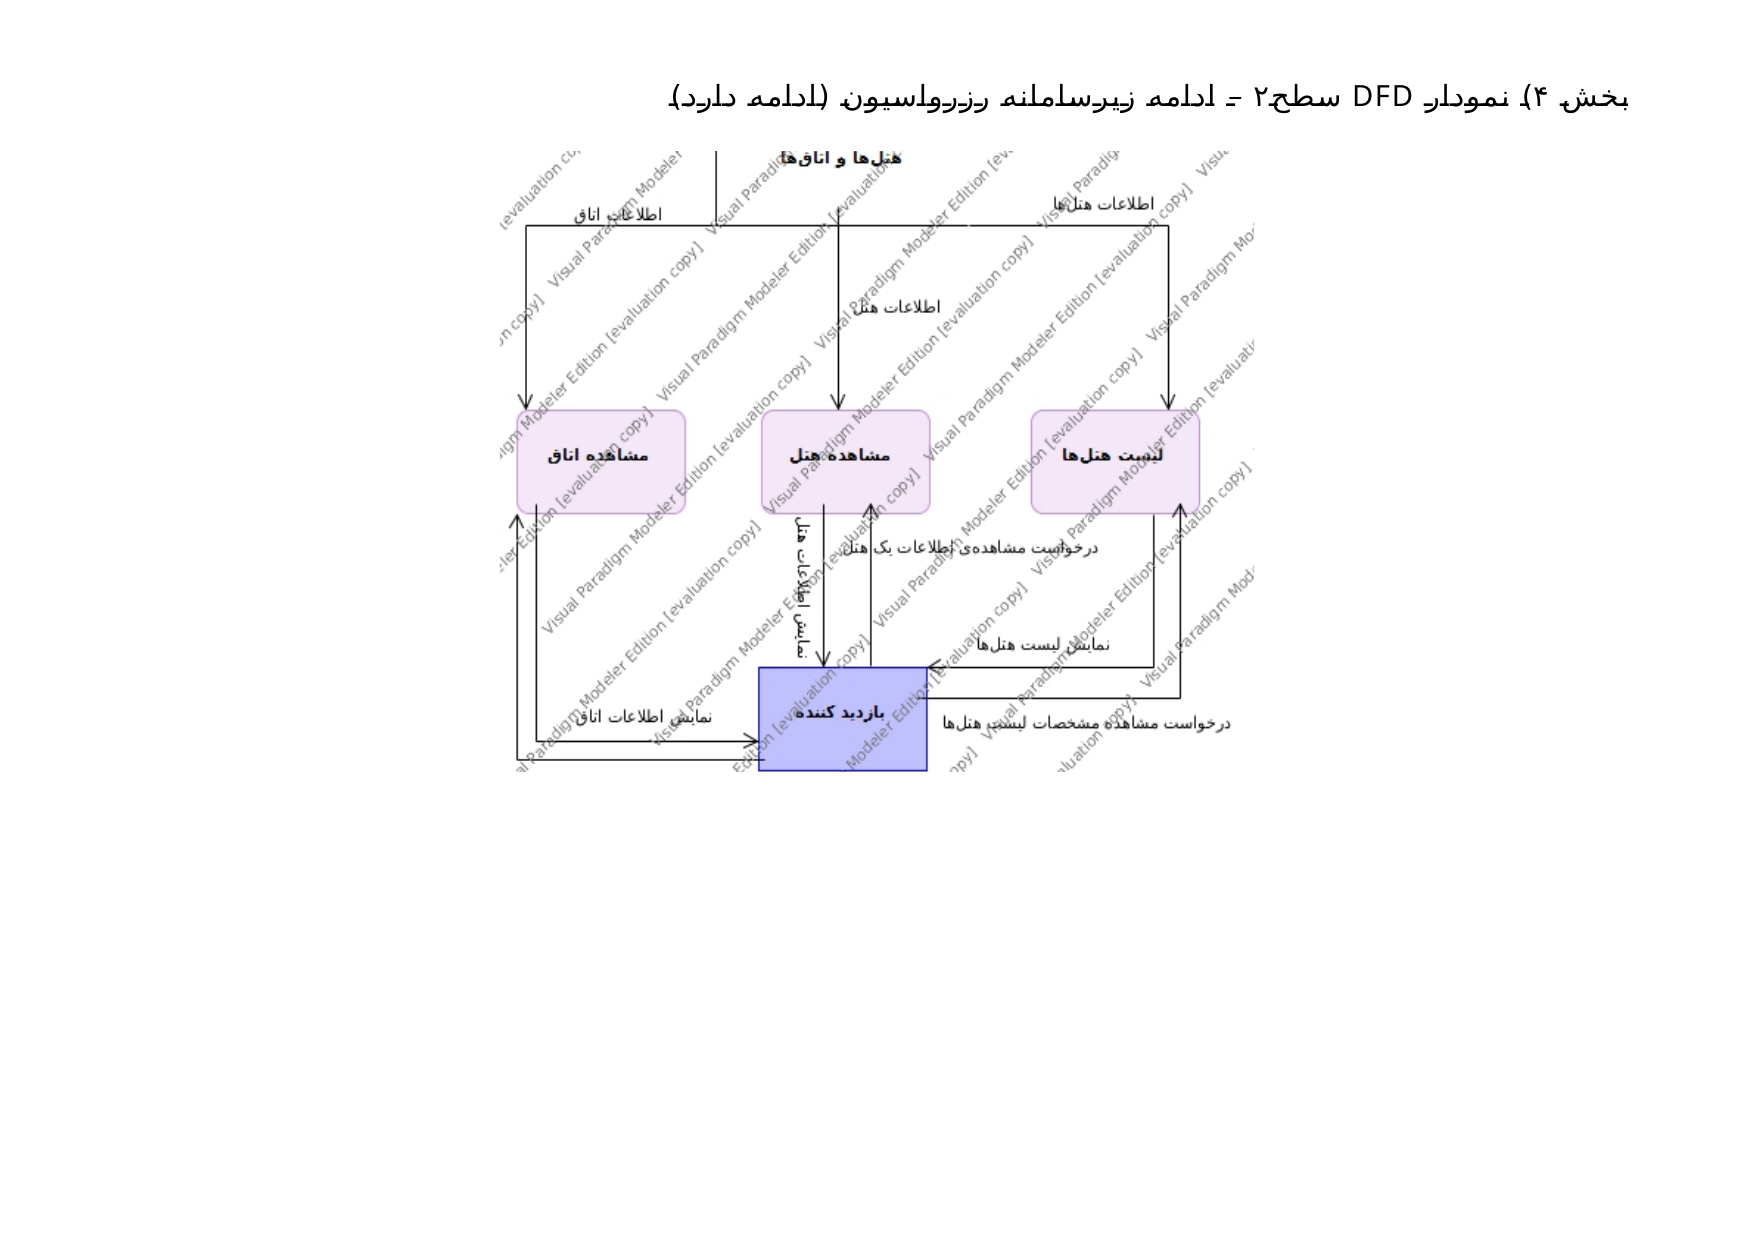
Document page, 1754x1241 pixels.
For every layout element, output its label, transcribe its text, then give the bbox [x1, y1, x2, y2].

picture [499, 151, 1255, 772]
title بخش ۴) نمودار DFD سطح۲ – ادامه زیرسامانه رزرواسیون (ادامه دارد) [125, 75, 1629, 115]
